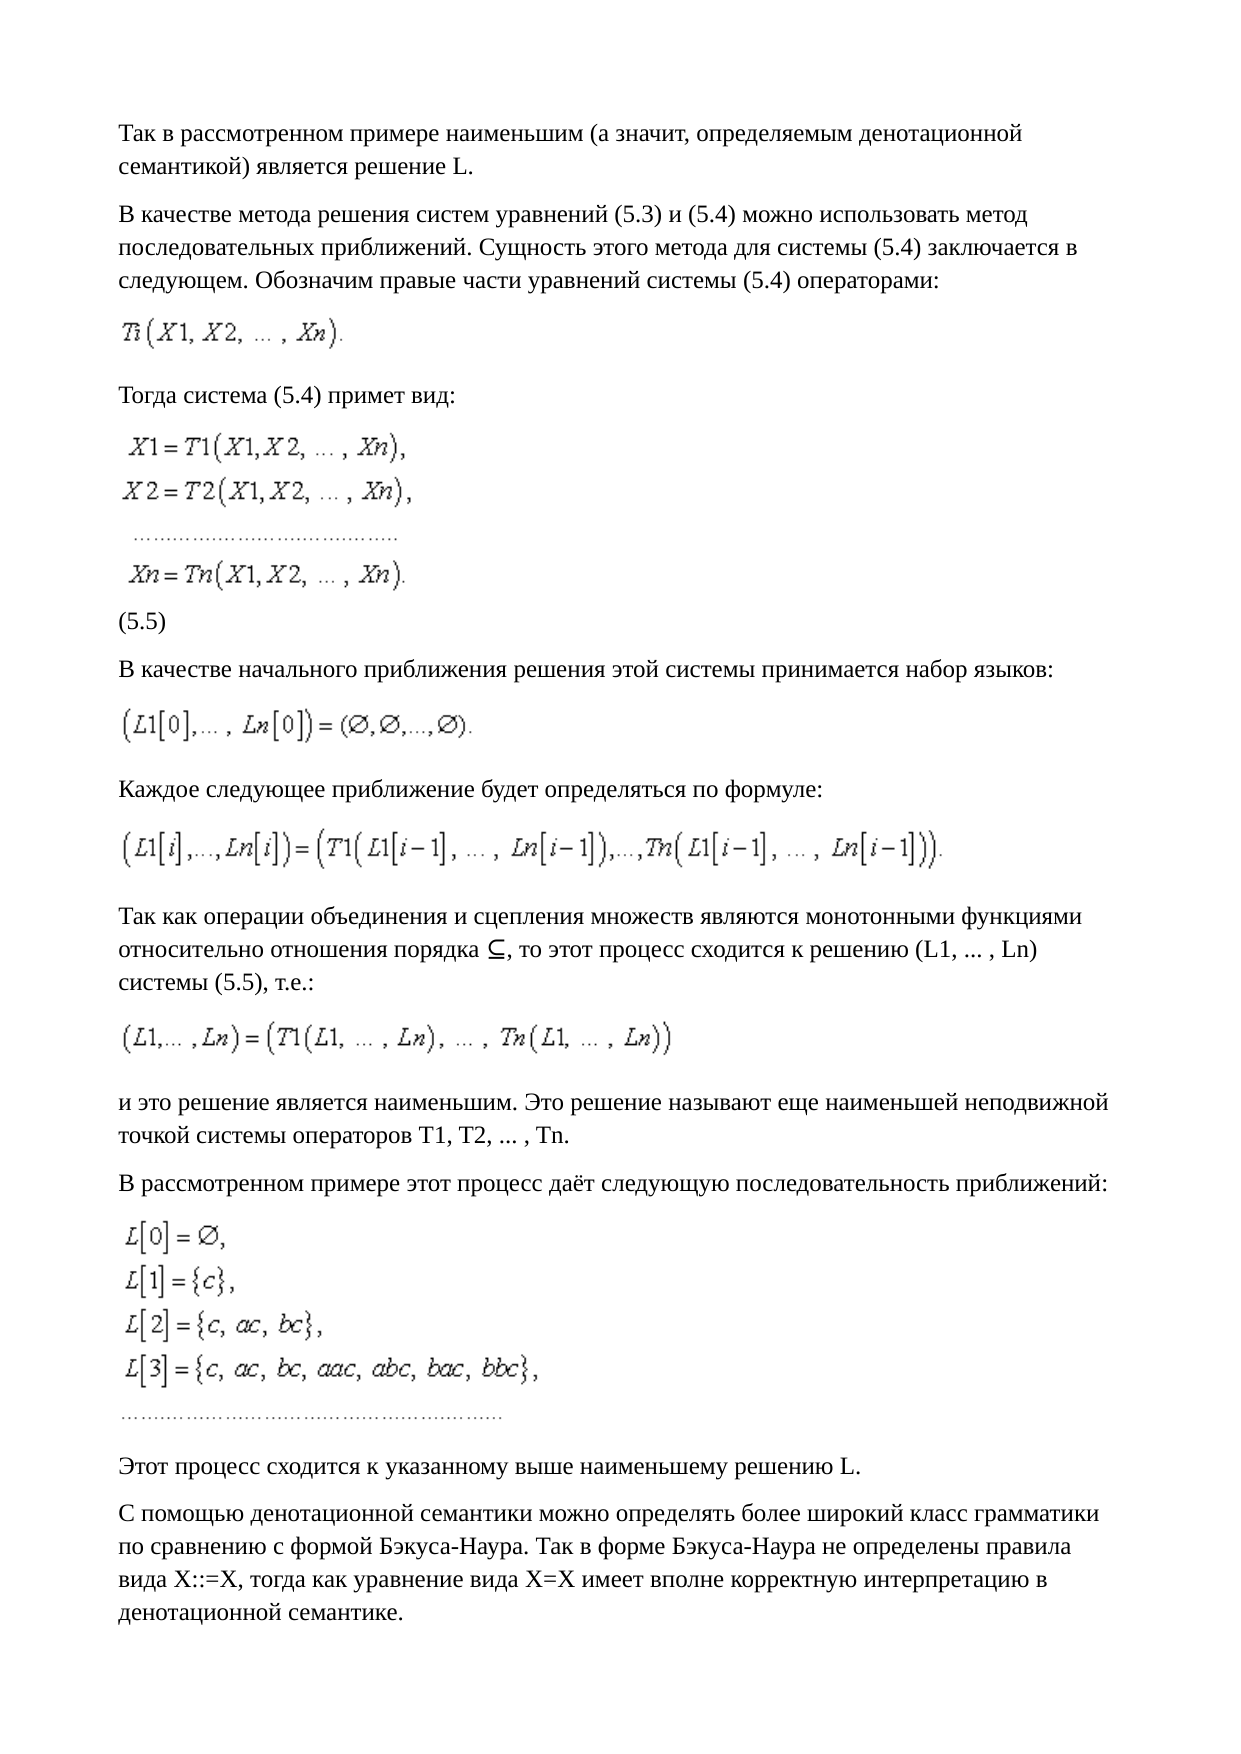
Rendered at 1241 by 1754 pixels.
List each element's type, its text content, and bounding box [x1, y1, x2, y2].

text Тогда система (5.4) примет вид: [118, 380, 1122, 409]
text В качестве метода решения систем уравнений (5.3) и (5.4) можно использовать метод последовательных приближений. Сущность этого метода для системы (5.4) заключается в следующем. Обозначим правые части уравнений системы (5.4) операторами: [118, 199, 1122, 293]
picture [118, 312, 350, 357]
text (5.5) [118, 606, 1122, 635]
picture [118, 701, 487, 751]
picture [118, 1014, 678, 1063]
text Каждое следующее приближение будет определяться по формуле: [118, 774, 1122, 803]
text Этот процесс сходится к указанному выше наименьшему решению L. [118, 1451, 1122, 1479]
text Так в рассмотренном примере наименьшим (а значит, определяемым денотационной семантикой) является решение L. [118, 118, 1122, 180]
picture [118, 428, 417, 597]
text В рассмотренном примере этот процесс даёт следующую последовательность приближений: [118, 1168, 1122, 1197]
text С помощью денотационной семантики можно определять более широкий класс грамматики по сравнению с формой Бэкуса-Наура. Так в форме Бэкуса-Наура не определены правила вида X::=X, тогда как уравнение вида X=X имеет вполне корректную интерпретацию в денотационной семантике. [118, 1498, 1122, 1626]
text В качестве начального приближения решения этой системы принимается набор языков: [118, 654, 1122, 683]
text и это решение является наименьшим. Это решение называют еще наименьшей неподвижной точкой системы операторов T1, T2, ... , Tn. [118, 1087, 1122, 1149]
picture [118, 822, 948, 877]
text Так как операции объединения и сцепления множеств являются монотонными функциями относительно отношения порядка ⊆, то этот процесс сходится к решению (L1, ... , Ln) системы (5.5), т.е.: [118, 901, 1122, 996]
picture [118, 1215, 545, 1427]
